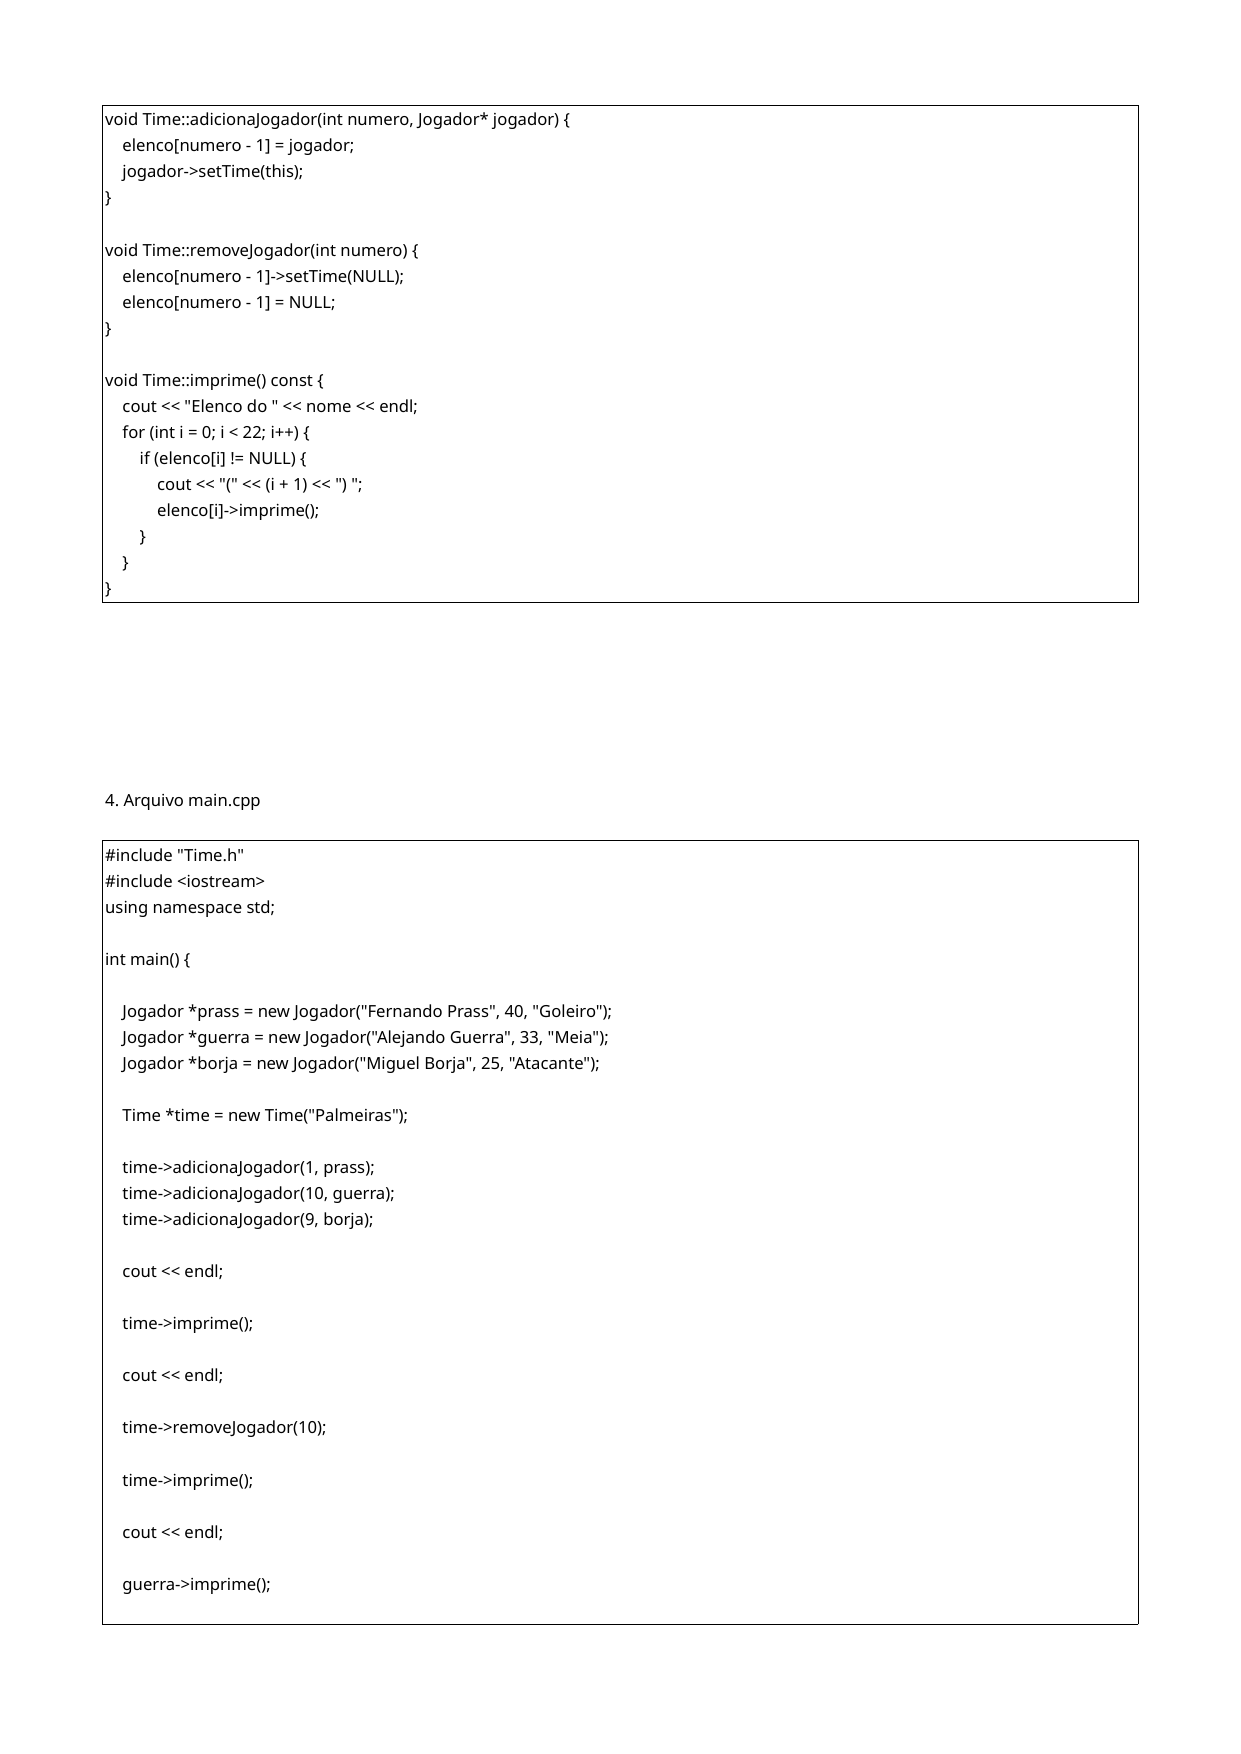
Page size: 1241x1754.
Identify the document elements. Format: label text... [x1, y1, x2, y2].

text Jogador *borja = new Jogador("Miguel Borja", 25, "Atacante"); [103, 1048, 1138, 1074]
text jogador->setTime(this); [103, 157, 1138, 183]
text time->adicionaJogador(1, prass); [103, 1153, 1138, 1178]
text time->imprime(); [103, 1465, 1138, 1491]
text Jogador *guerra = new Jogador("Alejando Guerra", 33, "Meia"); [103, 1022, 1138, 1048]
text Jogador *prass = new Jogador("Fernando Prass", 40, "Goleiro"); [103, 996, 1138, 1022]
text elenco[i]->imprime(); [103, 496, 1138, 521]
text time->adicionaJogador(10, guerra); [103, 1179, 1138, 1204]
text void Time::imprime() const { [103, 365, 1138, 391]
text using namespace std; [103, 892, 1138, 918]
text void Time::removeJogador(int numero) { [103, 235, 1138, 261]
text cout << endl; [103, 1257, 1138, 1283]
text } [103, 313, 1138, 339]
text void Time::adicionaJogador(int numero, Jogador* jogador) { [103, 106, 1138, 131]
text cout << endl; [103, 1361, 1138, 1387]
text } [103, 183, 1138, 209]
text Time *time = new Time("Palmeiras"); [103, 1101, 1138, 1126]
text #include "Time.h" [103, 841, 1138, 866]
text int main() { [103, 944, 1138, 970]
text 4. Arquivo main.cpp [105, 788, 1135, 811]
text elenco[numero - 1]->setTime(NULL); [103, 261, 1138, 287]
text } [103, 574, 1138, 602]
text for (int i = 0; i < 22; i++) { [103, 417, 1138, 443]
text cout << "(" << (i + 1) << ") "; [103, 469, 1138, 495]
text elenco[numero - 1] = jogador; [103, 131, 1138, 157]
text guerra->imprime(); [103, 1569, 1138, 1595]
text time->imprime(); [103, 1309, 1138, 1335]
text } [103, 548, 1138, 573]
text cout << "Elenco do " << nome << endl; [103, 391, 1138, 417]
text cout << endl; [103, 1517, 1138, 1543]
text elenco[numero - 1] = NULL; [103, 287, 1138, 313]
text #include <iostream> [103, 866, 1138, 892]
text time->removeJogador(10); [103, 1413, 1138, 1439]
text if (elenco[i] != NULL) { [103, 443, 1138, 469]
text time->adicionaJogador(9, borja); [103, 1205, 1138, 1231]
text } [103, 522, 1138, 547]
